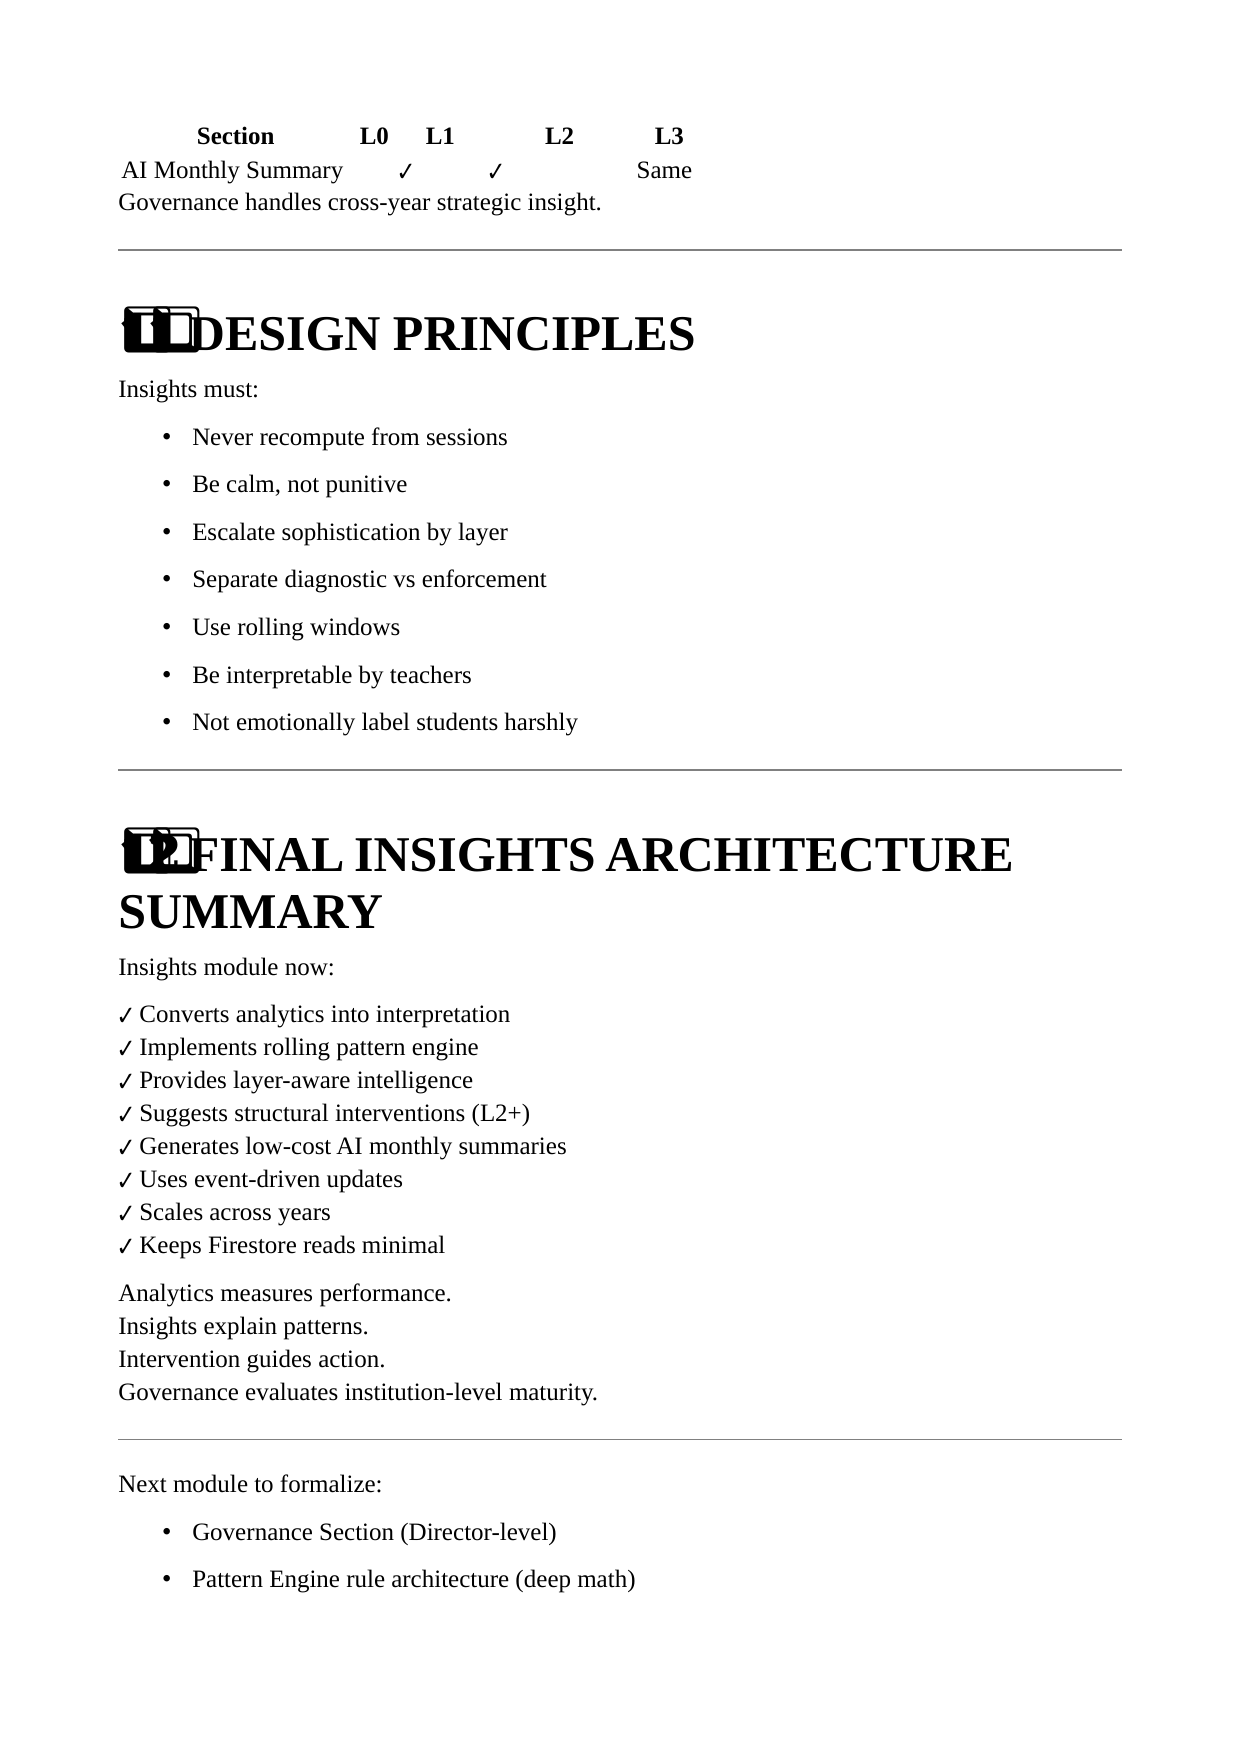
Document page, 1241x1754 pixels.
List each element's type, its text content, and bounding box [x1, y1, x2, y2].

table_cell ✔ [395, 153, 485, 187]
table_header L1 [395, 118, 485, 153]
table_cell ❌ [353, 153, 395, 187]
list Be interpretable by teachers [162, 660, 1122, 688]
text Insights must: [118, 374, 1122, 403]
list Governance Section (Director-level) [162, 1517, 1122, 1545]
table_header L3 [634, 118, 705, 153]
table_cell AI Monthly Summary [118, 153, 353, 187]
list Pattern Engine rule architecture (deep math) [162, 1564, 1122, 1593]
table_cell Same [634, 153, 705, 187]
text Analytics measures performance. Insights explain patterns. Intervention guides action. Governance evaluates institution-level maturity. [118, 1278, 1122, 1406]
table_header L0 [353, 118, 395, 153]
subtitle 1️⃣2️⃣ FINAL INSIGHTS ARCHITECTURE SUMMARY [118, 824, 1122, 939]
list Be calm, not punitive [162, 469, 1122, 498]
subtitle 1️⃣1️⃣ DESIGN PRINCIPLES [118, 304, 1122, 362]
text Insights module now: [118, 952, 1122, 981]
table_cell ✔ [485, 153, 633, 187]
table_header Section [118, 118, 353, 153]
list Separate diagnostic vs enforcement [162, 564, 1122, 593]
list Use rolling windows [162, 612, 1122, 641]
table_header L2 [485, 118, 633, 153]
text Next module to formalize: [118, 1469, 1122, 1498]
text Governance handles cross-year strategic insight. [118, 187, 1122, 216]
list Not emotionally label students harshly [162, 707, 1122, 736]
list Escalate sophistication by layer [162, 517, 1122, 546]
text ✔ Converts analytics into interpretation ✔ Implements rolling pattern engine ✔ Provides layer-aware intelligence ✔ Suggests structural interventions (L2+) ✔ Generates low-cost AI monthly summaries ✔ Uses event-driven updates ✔ Scales across years ✔ Keeps Firestore reads minimal [118, 999, 1122, 1259]
list Never recompute from sessions [162, 422, 1122, 451]
